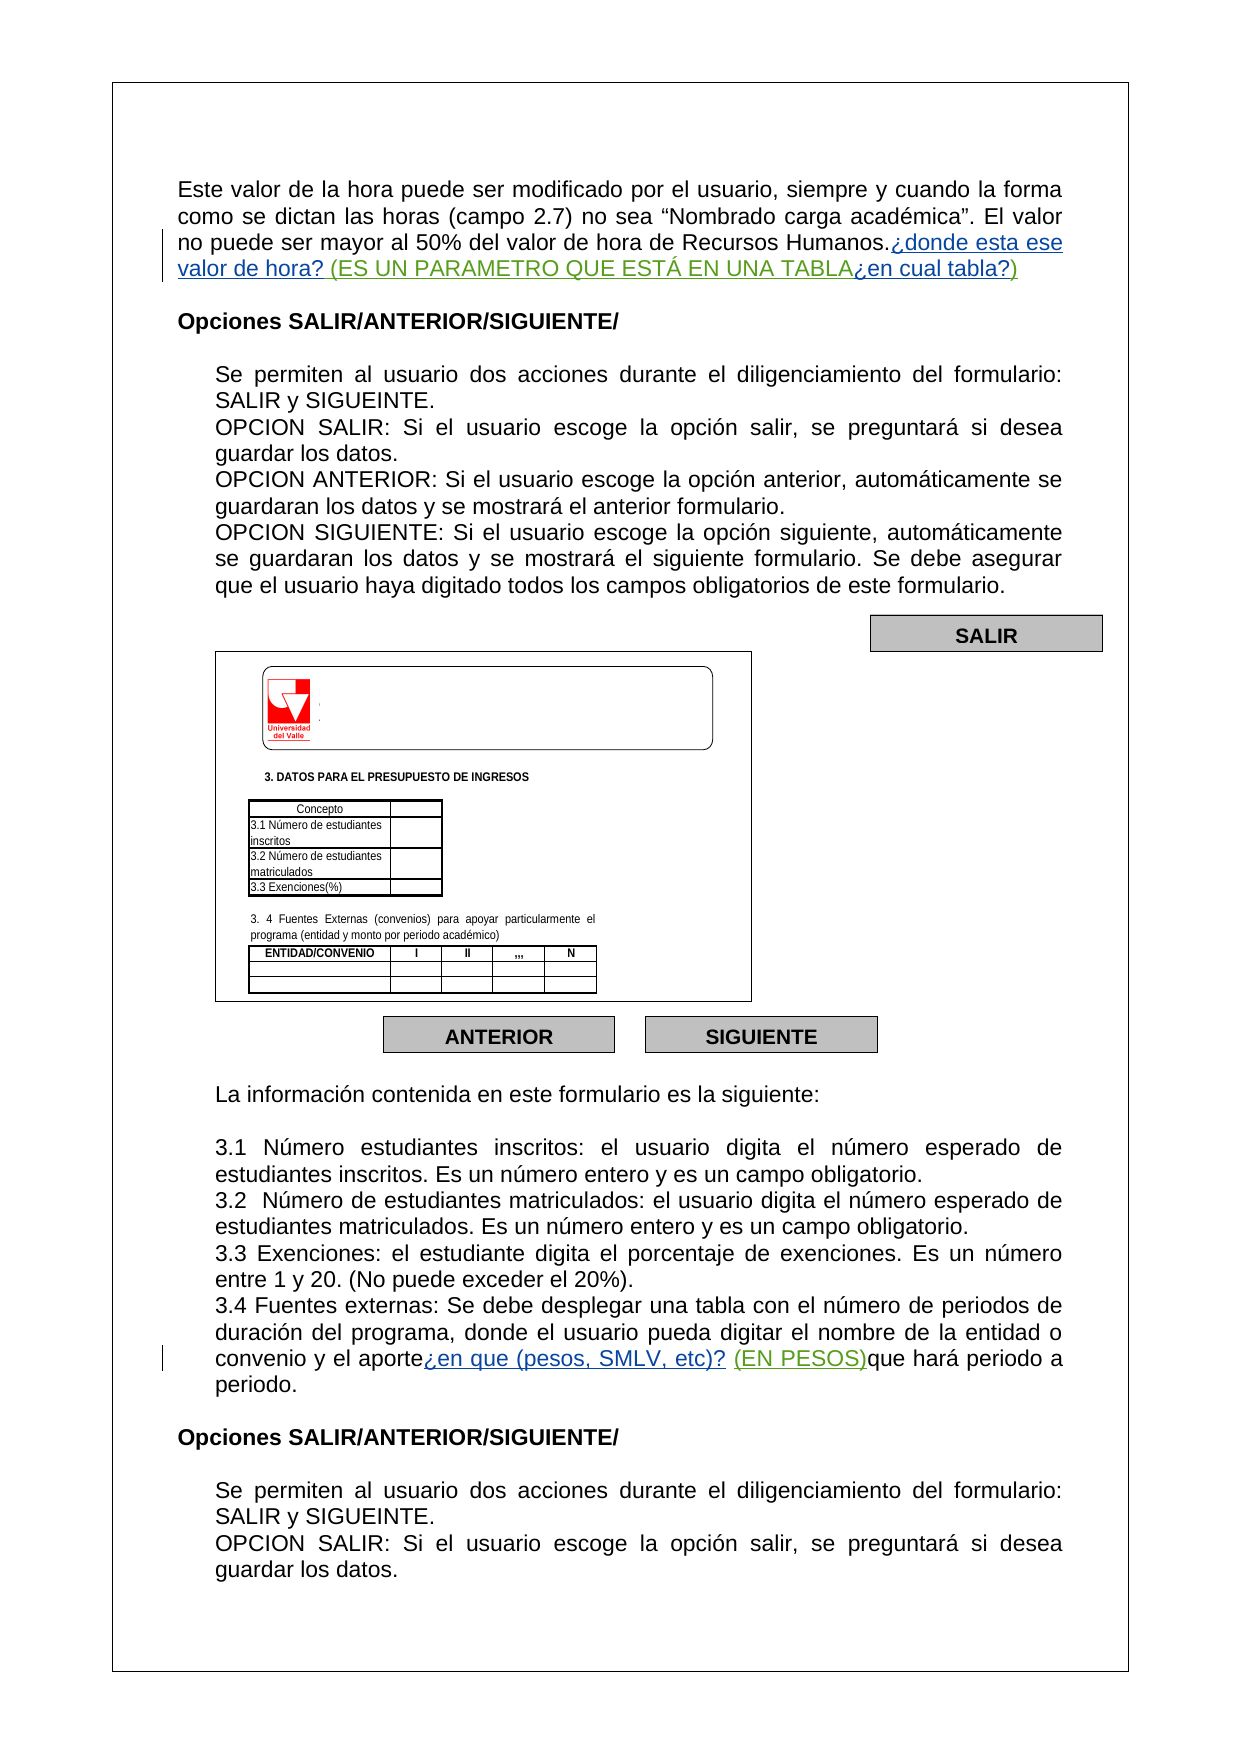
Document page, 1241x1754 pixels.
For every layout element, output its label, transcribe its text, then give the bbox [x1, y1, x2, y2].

text OPCION SALIR: Si el usuario escoge la opción salir, se preguntará si desea guardar los datos. [215, 1529, 1063, 1582]
text 3.1 Número estudiantes inscritos: el usuario digita el número esperado de estudiantes inscritos. Es un número entero y es un campo obligatorio. [215, 1134, 1063, 1187]
text OPCION ANTERIOR: Si el usuario escoge la opción anterior, automáticamente se guardaran los datos y se mostrará el anterior formulario. [215, 466, 1063, 519]
text 3.3 Exenciones: el estudiante digita el porcentaje de exenciones. Es un número entre 1 y 20. (No puede exceder el 20%). [215, 1239, 1063, 1292]
text Opciones SALIR/ANTERIOR/SIGUIENTE/ [177, 308, 1063, 334]
text 3.4 Fuentes externas: Se debe desplegar una tabla con el número de periodos de duración del programa, donde el usuario pueda digitar el nombre de la entidad o convenio y el aporte¿en que (pesos, SMLV, etc)? (EN PESOS)que hará periodo a periodo. [215, 1292, 1063, 1398]
text OPCION SIGUIENTE: Si el usuario escoge la opción siguiente, automáticamente se guardaran los datos y se mostrará el siguiente formulario. Se debe asegurar que el usuario haya digitado todos los campos obligatorios de este formulario. [215, 519, 1063, 598]
text Este valor de la hora puede ser modificado por el usuario, siempre y cuando la forma como se dictan las horas (campo 2.7) no sea “Nombrado carga académica”. El valor no puede ser mayor al 50% del valor de hora de Recursos Humanos.¿donde esta ese valor de hora? (ES UN PARAMETRO QUE ESTÁ EN UNA TABLA¿en cual tabla?) [177, 176, 1063, 282]
text OPCION SALIR: Si el usuario escoge la opción salir, se preguntará si desea guardar los datos. [215, 413, 1063, 466]
text 3.2 Número de estudiantes matriculados: el usuario digita el número esperado de estudiantes matriculados. Es un número entero y es un campo obligatorio. [215, 1187, 1063, 1239]
text Opciones SALIR/ANTERIOR/SIGUIENTE/ [177, 1424, 1063, 1450]
text Se permiten al usuario dos acciones durante el diligenciamiento del formulario: SALIR y SIGUEINTE. [215, 1477, 1063, 1529]
text SALIR [887, 623, 1086, 643]
text Se permiten al usuario dos acciones durante el diligenciamiento del formulario: SALIR y SIGUEINTE. [215, 361, 1063, 413]
text La información contenida en este formulario es la siguiente: [215, 1081, 1063, 1108]
text ANTERIOR [399, 1025, 599, 1044]
text SIGUIENTE [662, 1025, 861, 1044]
